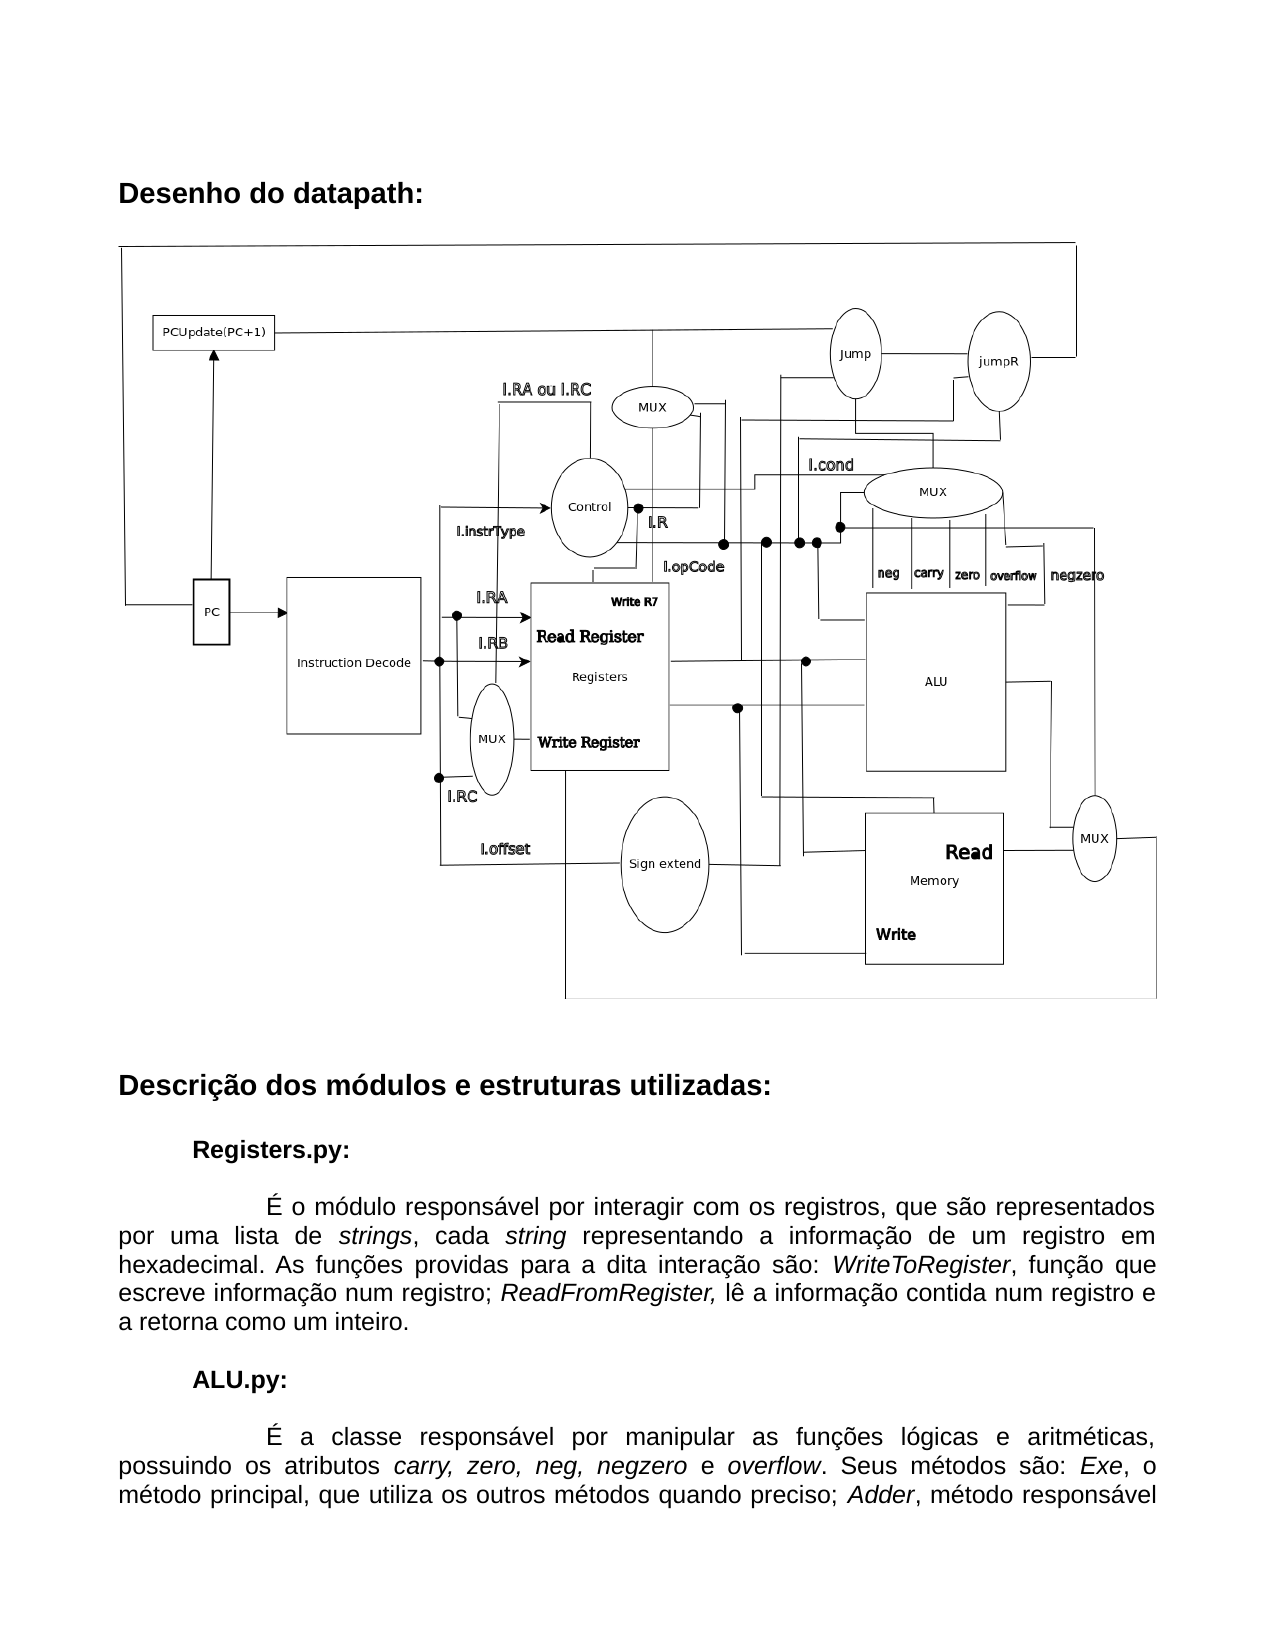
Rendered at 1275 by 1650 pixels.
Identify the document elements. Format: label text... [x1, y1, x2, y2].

text Desenho do datapath: [118, 176, 1157, 209]
picture [118, 242, 1157, 999]
text É a classe responsável por manipular as funções lógicas e aritméticas, possuindo os atributos carry, zero, neg, negzero e overflow. Seus métodos são: Exe, o método principal, que utiliza os outros métodos quando preciso; Adder, método responsável [118, 1422, 1157, 1508]
text É o módulo responsável por interagir com os registros, que são representados por uma lista de strings, cada string representando a informação de um registro em hexadecimal. As funções providas para a dita interação são: WriteToRegister, função que escreve informação num registro; ReadFromRegister, lê a informação contida num registro e a retorna como um inteiro. [118, 1192, 1157, 1336]
text Registers.py: [118, 1134, 1157, 1163]
text ALU.py: [118, 1364, 1157, 1393]
text Descrição dos módulos e estruturas utilizadas: [118, 1067, 1157, 1101]
